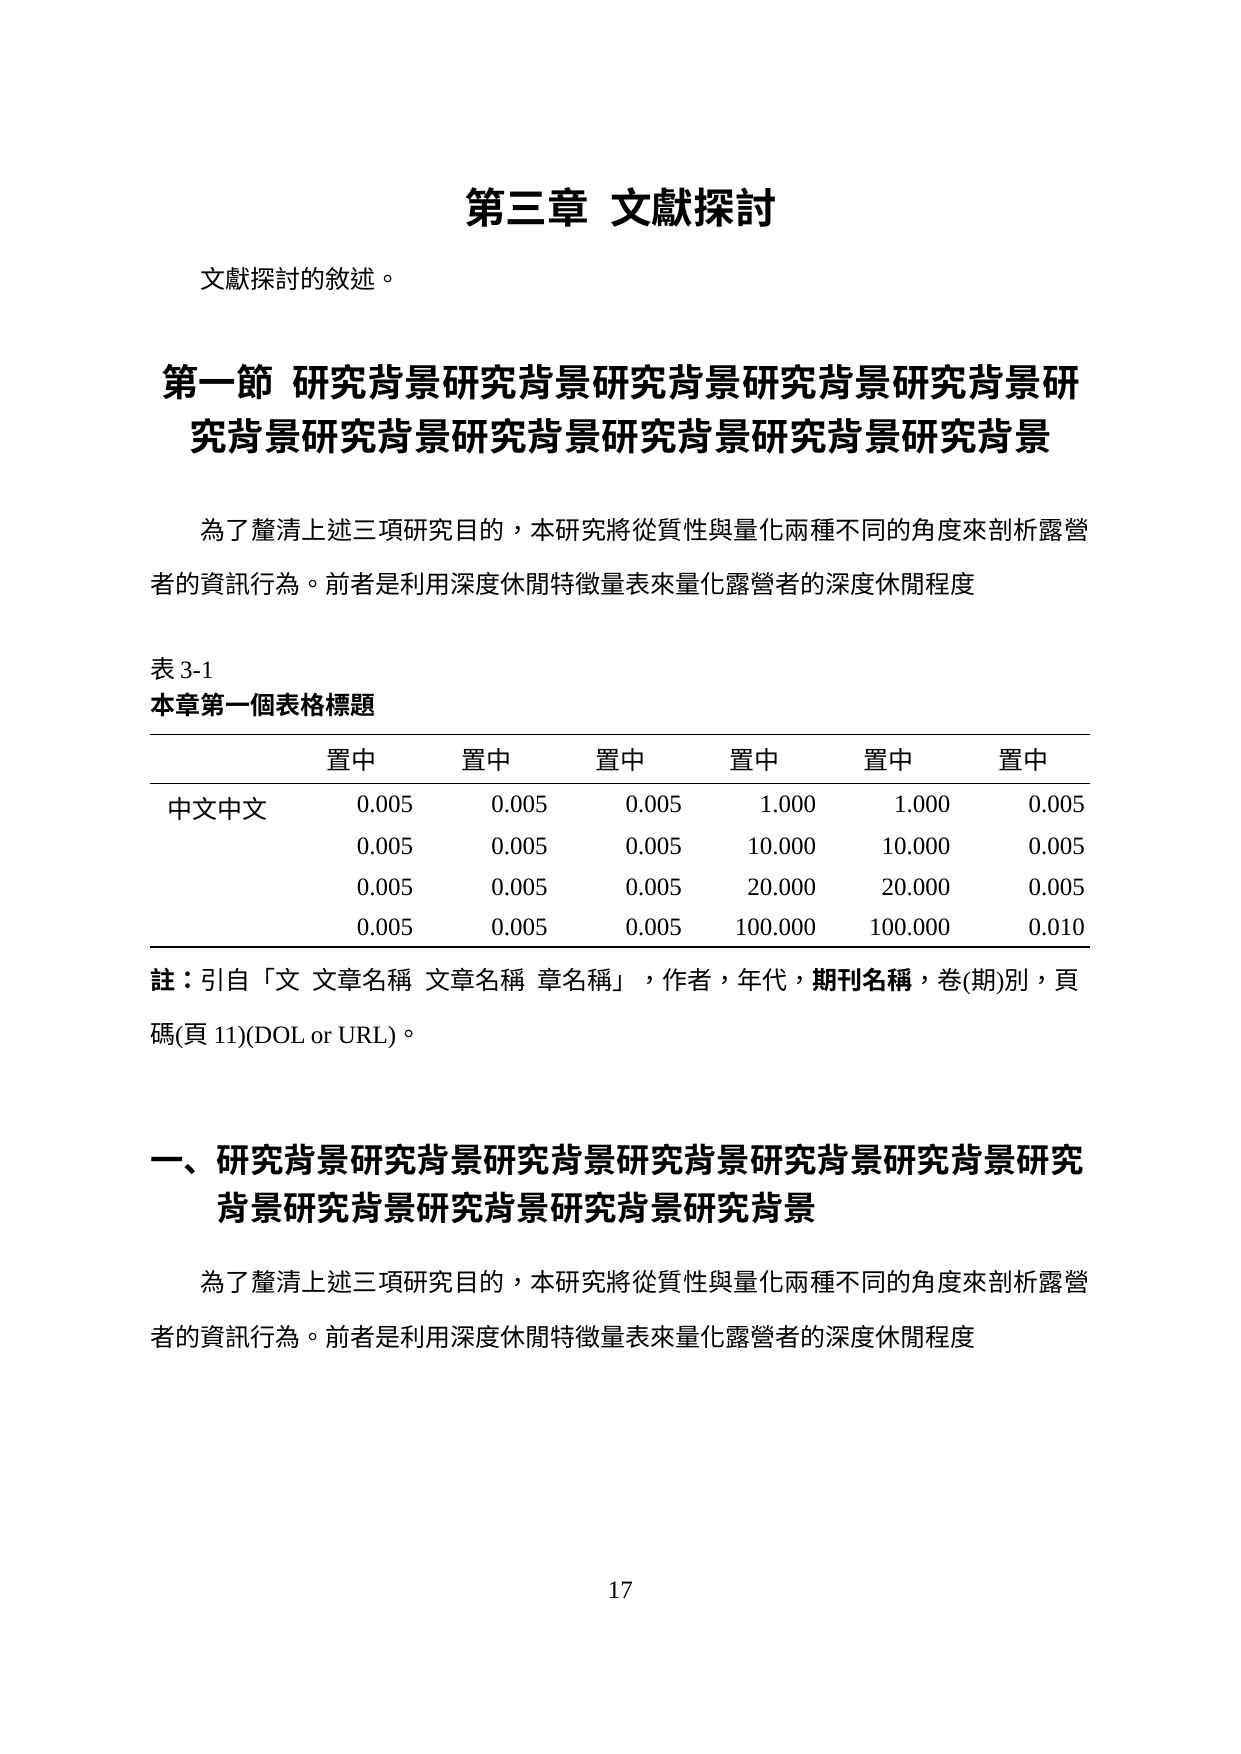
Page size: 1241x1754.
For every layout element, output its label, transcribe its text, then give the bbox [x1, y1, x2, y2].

text 文獻探討的敘述。 [150, 260, 1090, 296]
table_header 置中 [419, 735, 553, 783]
table_cell 1.000 [821, 784, 956, 824]
table_header 置中 [553, 735, 687, 783]
text 註：引自「文 文章名稱 文章名稱 章名稱」，作者，年代，期刊名稱，卷(期)別，頁碼(頁11)(DOL or URL)。 [150, 960, 1090, 1051]
table_cell 1.000 [687, 784, 821, 824]
table_cell 100.000 [687, 906, 821, 946]
table_cell 0.005 [956, 866, 1090, 906]
table_cell 0.010 [956, 906, 1090, 946]
table_cell 0.005 [284, 906, 418, 946]
table_cell 0.005 [956, 824, 1090, 866]
table_header 置中 [956, 735, 1090, 783]
subtitle 第一節 研究背景研究背景研究背景研究背景研究背景研究背景研究背景研究背景研究背景研究背景研究背景 [150, 353, 1090, 461]
table_cell 10.000 [687, 824, 821, 866]
table_cell 0.005 [419, 824, 553, 866]
table_cell 0.005 [284, 866, 418, 906]
table_cell 0.005 [419, 866, 553, 906]
table_cell 20.000 [687, 866, 821, 906]
text 為了釐清上述三項研究目的，本研究將從質性與量化兩種不同的角度來剖析露營者的資訊行為。前者是利用深度休閒特徵量表來量化露營者的深度休閒程度 [150, 510, 1090, 601]
table_header 置中 [821, 735, 956, 783]
table_cell 0.005 [553, 784, 687, 824]
subtitle 第三章 文獻探討 [150, 175, 1090, 235]
table_cell 20.000 [821, 866, 956, 906]
text 表3-1 本章第一個表格標題 [150, 649, 1090, 722]
table_cell 0.005 [284, 824, 418, 866]
table_cell 10.000 [821, 824, 956, 866]
subtitle 一、研究背景研究背景研究背景研究背景研究背景研究背景研究背景研究背景研究背景研究背景研究背景 [150, 1134, 1090, 1230]
table_header 置中 [687, 735, 821, 783]
text 為了釐清上述三項研究目的，本研究將從質性與量化兩種不同的角度來剖析露營者的資訊行為。前者是利用深度休閒特徵量表來量化露營者的深度休閒程度 [150, 1263, 1090, 1353]
table_header 置中 [284, 735, 418, 783]
table_cell 0.005 [419, 906, 553, 946]
table_cell 0.005 [553, 906, 687, 946]
table_cell 0.005 [284, 784, 418, 824]
table_header [150, 735, 284, 783]
table_cell 100.000 [821, 906, 956, 946]
table_cell 中文中文 [150, 784, 284, 946]
table_cell 0.005 [553, 824, 687, 866]
table_cell 0.005 [419, 784, 553, 824]
table_cell 0.005 [553, 866, 687, 906]
table_cell 0.005 [956, 784, 1090, 824]
